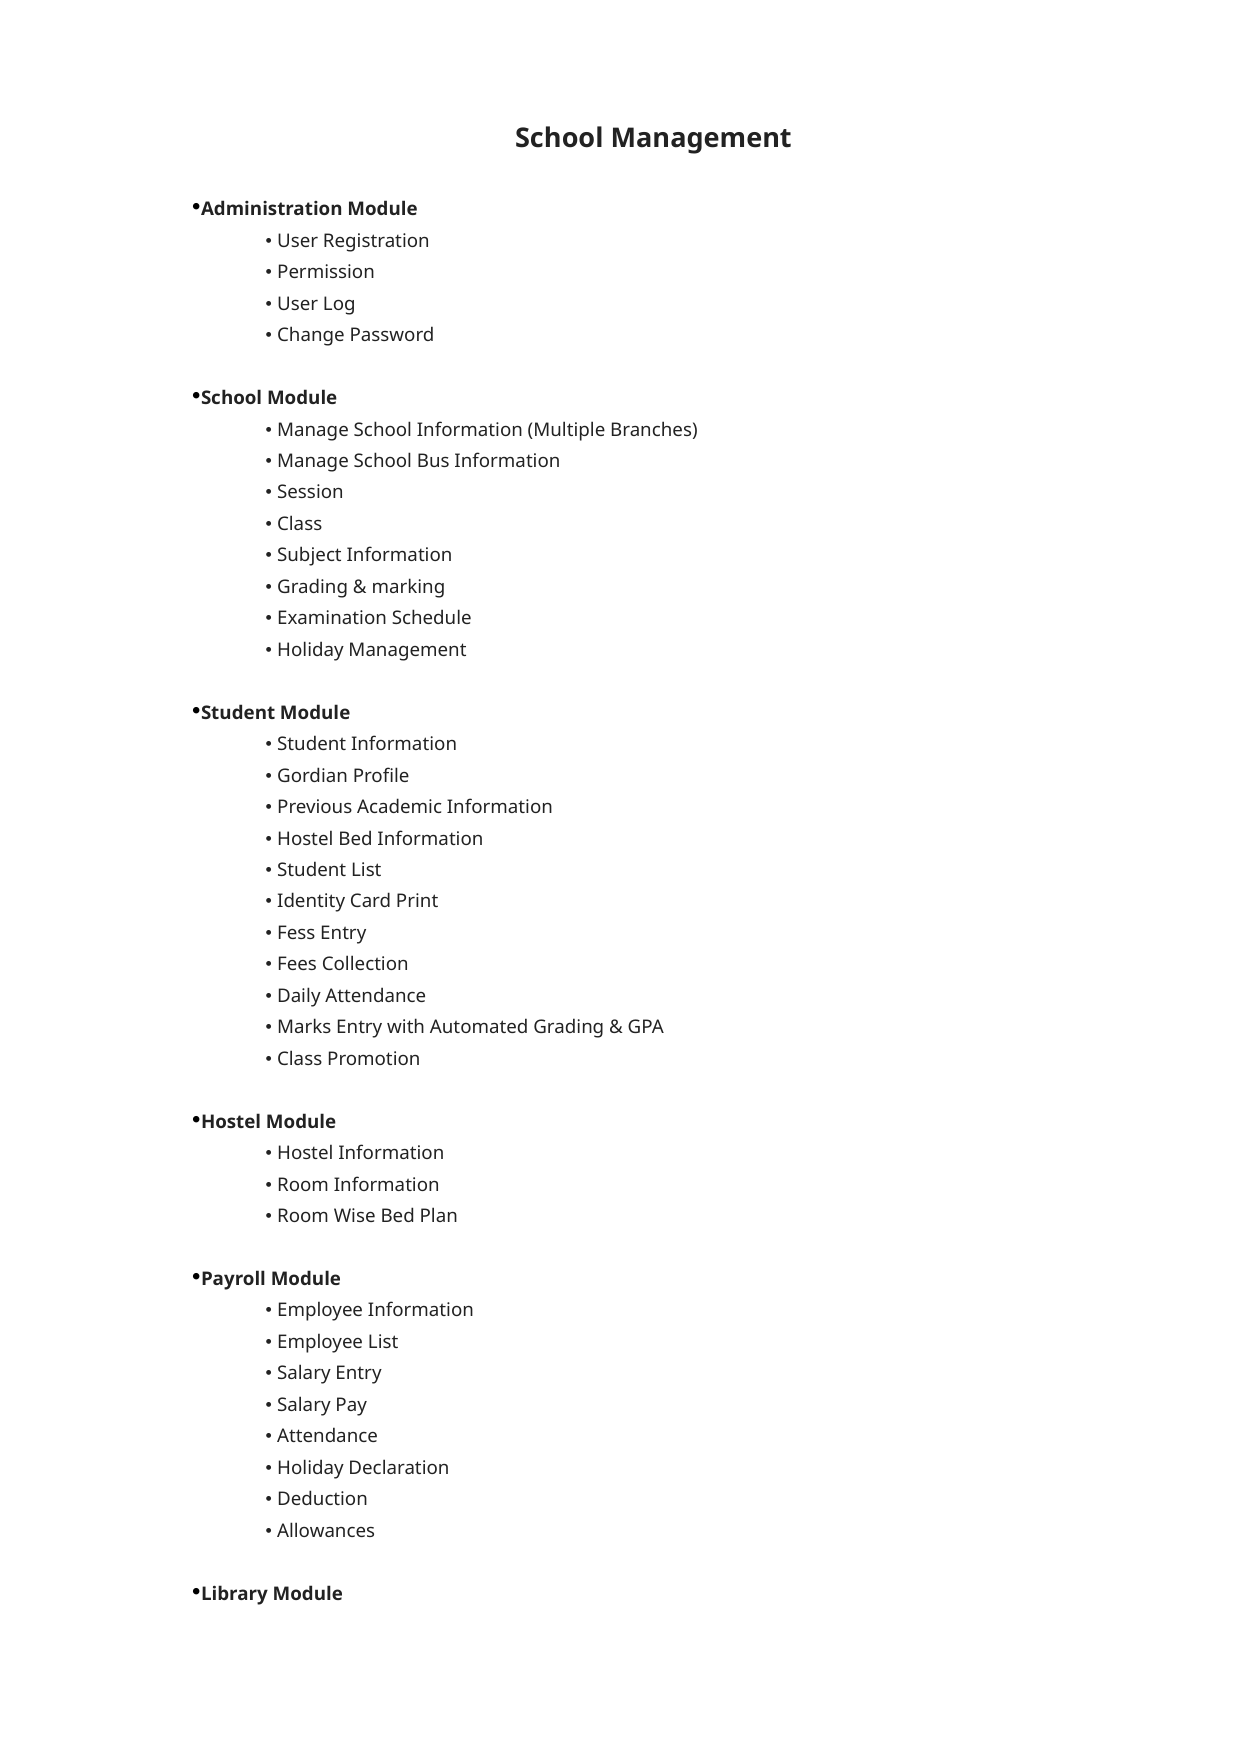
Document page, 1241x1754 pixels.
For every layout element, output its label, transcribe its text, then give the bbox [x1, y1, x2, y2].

list Previous Academic Information [118, 793, 1122, 819]
list Session [118, 479, 1122, 504]
list Manage School Information (Multiple Branches) [118, 416, 1122, 441]
list Subject Information [118, 542, 1122, 567]
list Identity Card Print [118, 888, 1122, 913]
list Employee List [118, 1328, 1122, 1354]
list Hostel Bed Information [118, 825, 1122, 850]
list Class [118, 510, 1122, 536]
list Holiday Management [118, 636, 1122, 662]
list Holiday Declaration [118, 1454, 1122, 1479]
list Daily Attendance [118, 982, 1122, 1008]
list Class Promotion [118, 1045, 1122, 1071]
list Allowances [118, 1517, 1122, 1542]
list Fess Entry [118, 919, 1122, 945]
list Marks Entry with Automated Grading & GPA [118, 1013, 1122, 1039]
list Change Password [118, 321, 1122, 347]
list Deduction [118, 1485, 1122, 1511]
list Salary Pay [118, 1391, 1122, 1417]
list School Module [118, 384, 1122, 410]
list Manage School Bus Information [118, 447, 1122, 473]
list Hostel Module [118, 1108, 1122, 1133]
list Room Wise Bed Plan [118, 1202, 1122, 1228]
list User Log [118, 290, 1122, 316]
list Permission [118, 258, 1122, 284]
list Library Module [118, 1580, 1122, 1605]
list Room Information [118, 1171, 1122, 1196]
list Grading & marking [118, 573, 1122, 599]
list Administration Module [118, 196, 1122, 221]
list Student Information [118, 730, 1122, 756]
list Student Module [118, 699, 1122, 724]
list Attendance [118, 1422, 1122, 1448]
list Gordian Profile [118, 762, 1122, 787]
list School Management [118, 118, 1122, 155]
list Salary Entry [118, 1359, 1122, 1385]
list Payroll Module [118, 1265, 1122, 1291]
list User Registration [118, 227, 1122, 253]
list Employee Information [118, 1297, 1122, 1322]
list Student List [118, 856, 1122, 882]
list Examination Schedule [118, 604, 1122, 630]
list Fees Collection [118, 951, 1122, 976]
list Hostel Information [118, 1139, 1122, 1165]
